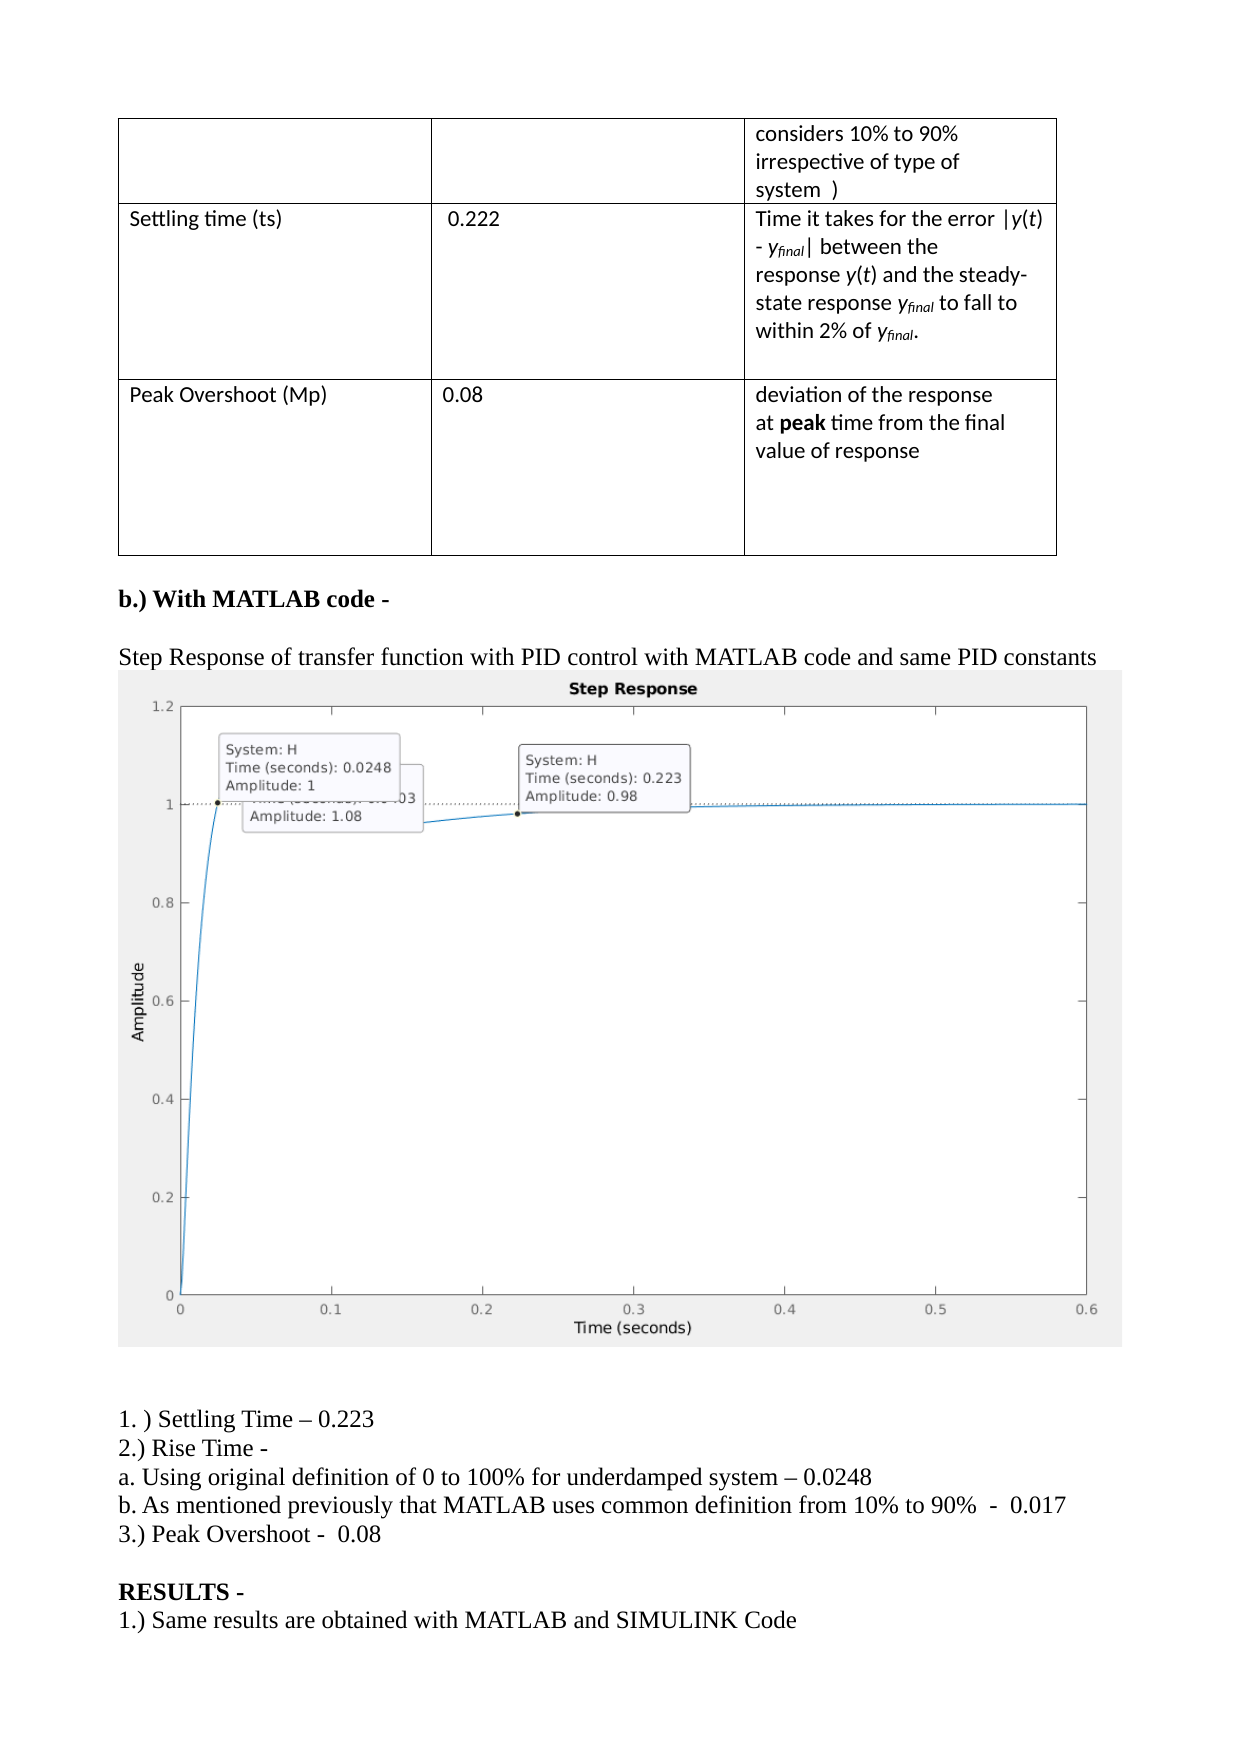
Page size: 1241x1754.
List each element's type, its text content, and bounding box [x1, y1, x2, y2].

table_cell deviation of the response at peak time from the final value of response [745, 380, 1056, 555]
table_cell Peak Overshoot (Mp) [119, 380, 431, 555]
table_cell Settling time (ts) [119, 204, 431, 379]
text 1.) Same results are obtained with MATLAB and SIMULINK Code [118, 1605, 1122, 1634]
table_cell considers 10% to 90% irrespective of type of system ) [745, 119, 1056, 203]
text a. Using original definition of 0 to 100% for underdamped system – 0.0248 [118, 1462, 1122, 1490]
table_cell [432, 119, 744, 203]
table_cell Time it takes for the error |y(t) - yfinal| between the response y(t) and the steady-state response yfinal to fall to within 2% of yfinal. [745, 204, 1056, 379]
text 3.) Peak Overshoot - 0.08 [118, 1519, 1122, 1548]
table_cell 0.08 [432, 380, 744, 555]
text b.) With MATLAB code - [118, 584, 1122, 613]
table_cell 0.222 [432, 204, 744, 379]
text 2.) Rise Time - [118, 1433, 1122, 1462]
text Step Response of transfer function with PID control with MATLAB code and same PID constants [118, 642, 1122, 670]
text b. As mentioned previously that MATLAB uses common definition from 10% to 90% - 0.017 [118, 1490, 1122, 1519]
text RESULTS - [118, 1577, 1122, 1605]
table_cell [119, 119, 431, 203]
text 1. ) Settling Time – 0.223 [118, 1404, 1122, 1433]
